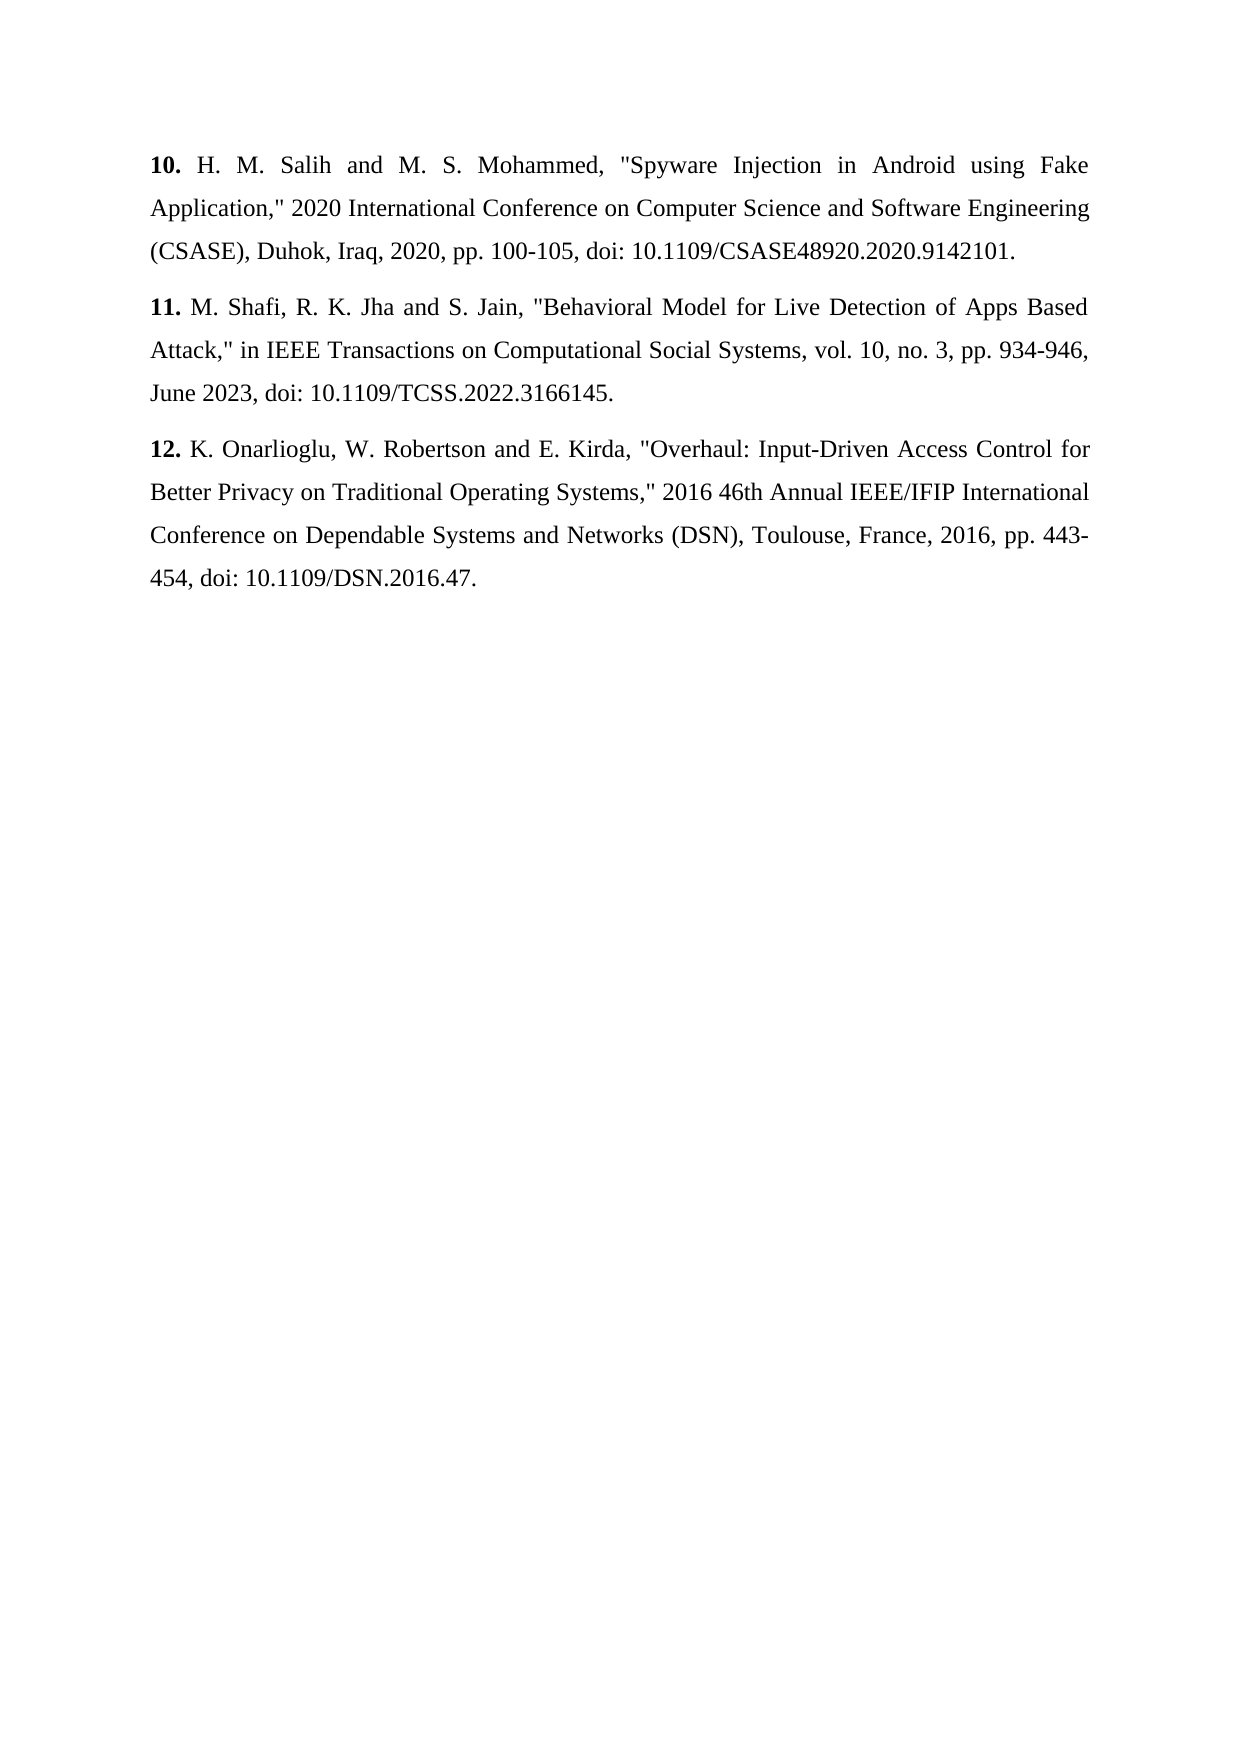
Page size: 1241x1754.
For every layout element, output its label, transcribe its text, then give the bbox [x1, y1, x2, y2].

text 11. M. Shafi, R. K. Jha and S. Jain, "Behavioral Model for Live Detection of Apps Based Attack," in IEEE Transactions on Computational Social Systems, vol. 10, no. 3, pp. 934-946, June 2023, doi: 10.1109/TCSS.2022.3166145. [150, 292, 1091, 407]
text 12. K. Onarlioglu, W. Robertson and E. Kirda, "Overhaul: Input-Driven Access Control for Better Privacy on Traditional Operating Systems," 2016 46th Annual IEEE/IFIP International Conference on Dependable Systems and Networks (DSN), Toulouse, France, 2016, pp. 443-454, doi: 10.1109/DSN.2016.47. [150, 434, 1091, 592]
text 10. H. M. Salih and M. S. Mohammed, "Spyware Injection in Android using Fake Application," 2020 International Conference on Computer Science and Software Engineering (CSASE), Duhok, Iraq, 2020, pp. 100-105, doi: 10.1109/CSASE48920.2020.9142101. [150, 150, 1091, 265]
